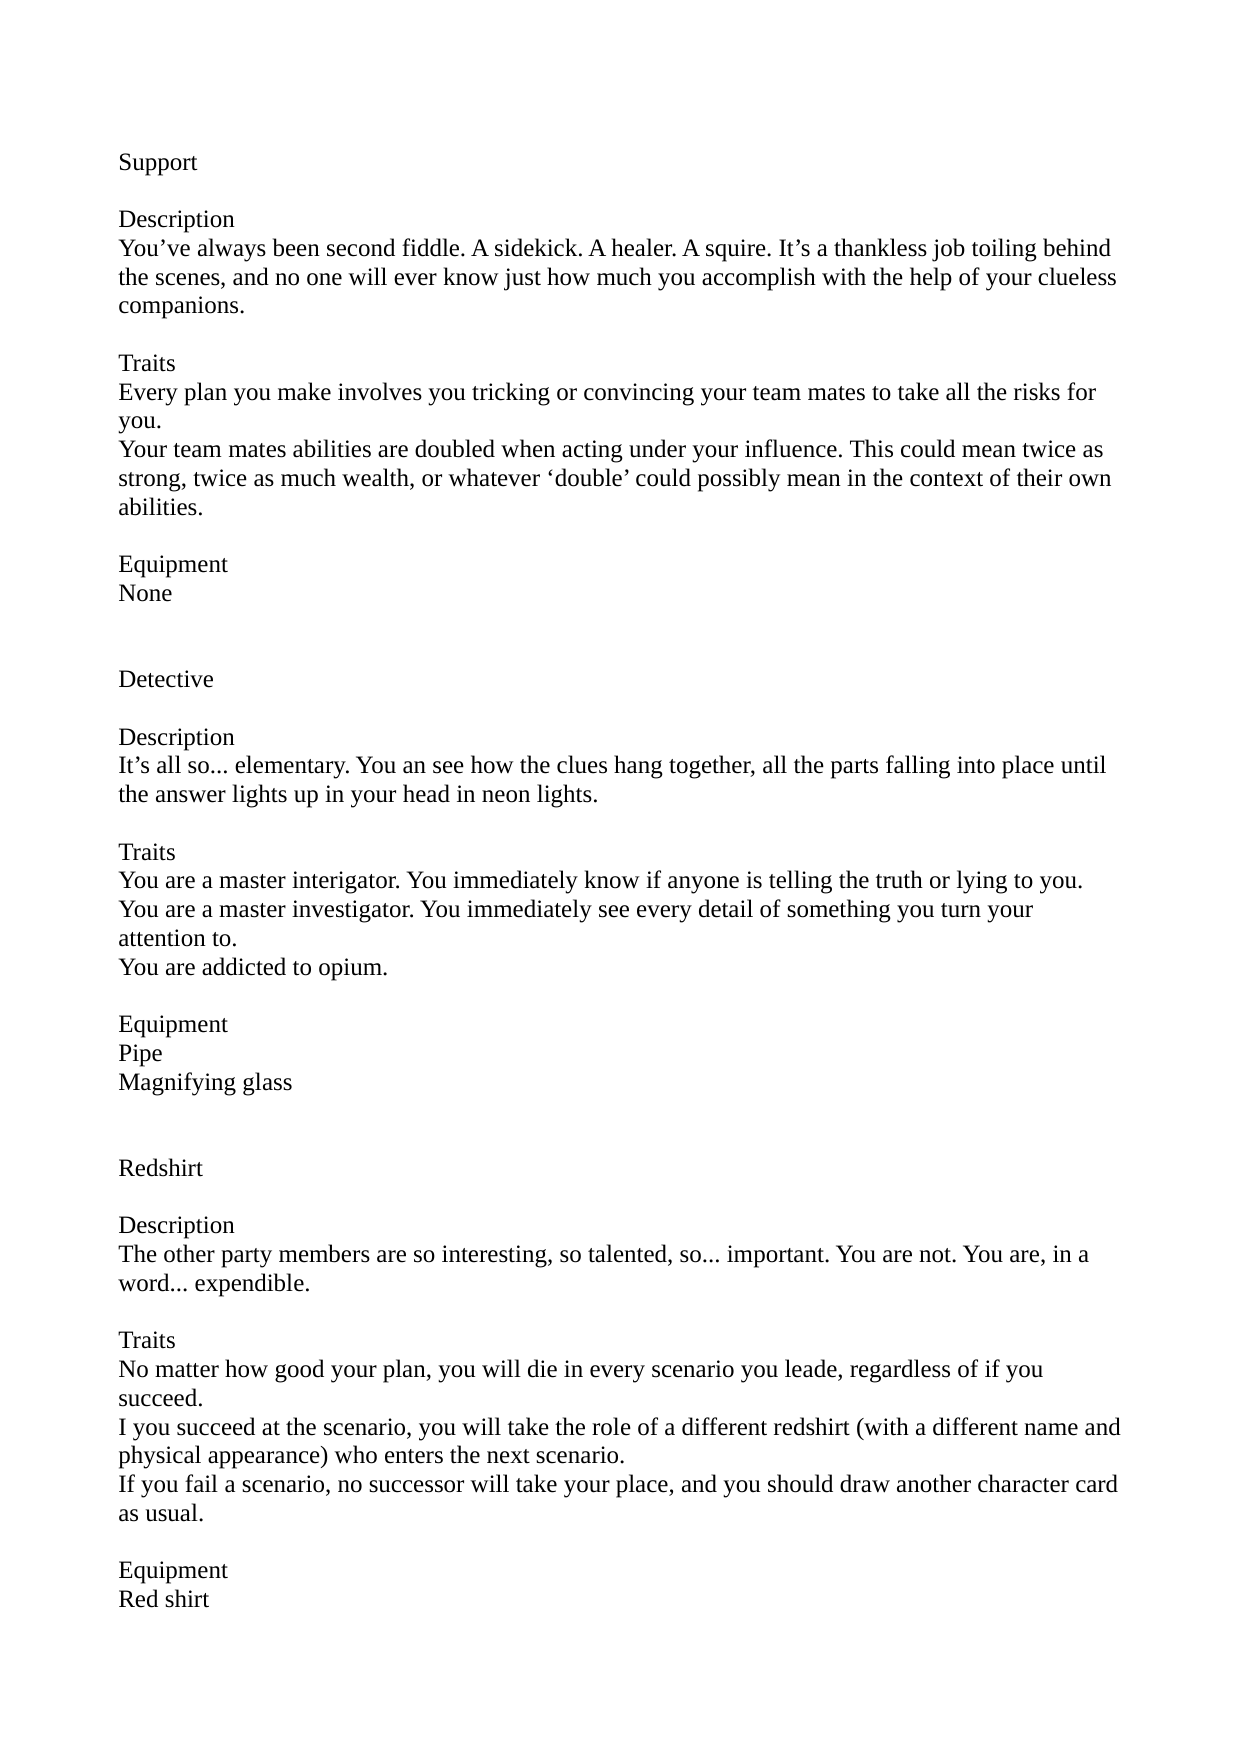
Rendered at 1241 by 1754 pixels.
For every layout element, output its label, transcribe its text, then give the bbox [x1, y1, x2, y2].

text Every plan you make involves you tricking or convincing your team mates to take all the risks for you. [118, 377, 1122, 434]
text None [118, 578, 1122, 607]
text You are a master interigator. You immediately know if anyone is telling the truth or lying to you. You are a master investigator. You immediately see every detail of something you turn your attention to. [118, 866, 1122, 952]
text It’s all so... elementary. You an see how the clues hang together, all the parts falling into place until the answer lights up in your head in neon lights. [118, 751, 1122, 808]
text Your team mates abilities are doubled when acting under your influence. This could mean twice as strong, twice as much wealth, or whatever ‘double’ could possibly mean in the context of their own abilities. [118, 434, 1122, 521]
text Equipment [118, 549, 1122, 578]
text I you succeed at the scenario, you will take the role of a different redshirt (with a different name and physical appearance) who enters the next scenario. [118, 1412, 1122, 1469]
text The other party members are so interesting, so talented, so... important. You are not. You are, in a word... expendible. [118, 1239, 1122, 1297]
text Support [118, 147, 1122, 176]
text You are addicted to opium. [118, 952, 1122, 981]
text Equipment [118, 1556, 1122, 1584]
text Description [118, 722, 1122, 751]
text Magnifying glass [118, 1067, 1122, 1096]
text No matter how good your plan, you will die in every scenario you leade, regardless of if you succeed. [118, 1354, 1122, 1412]
text Traits [118, 1326, 1122, 1354]
text If you fail a scenario, no successor will take your place, and you should draw another character card as usual. [118, 1469, 1122, 1527]
text Redshirt [118, 1153, 1122, 1182]
text Traits [118, 837, 1122, 866]
text You’ve always been second fiddle. A sidekick. A healer. A squire. It’s a thankless job toiling behind the scenes, and no one will ever know just how much you accomplish with the help of your clueless companions. [118, 233, 1122, 319]
text Description [118, 204, 1122, 233]
text Equipment [118, 1009, 1122, 1038]
text Description [118, 1211, 1122, 1239]
text Pipe [118, 1038, 1122, 1067]
text Red shirt [118, 1584, 1122, 1613]
text Detective [118, 664, 1122, 693]
text Traits [118, 348, 1122, 377]
